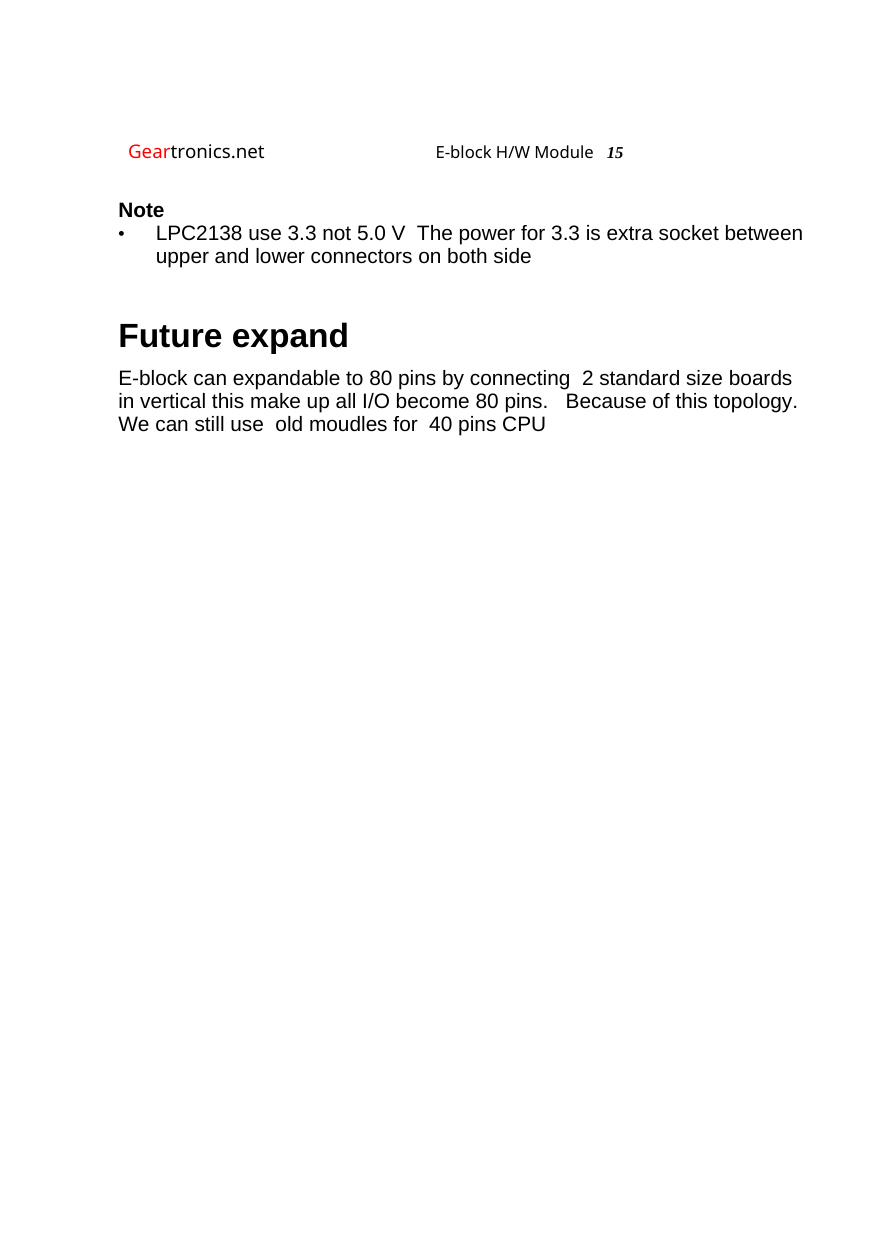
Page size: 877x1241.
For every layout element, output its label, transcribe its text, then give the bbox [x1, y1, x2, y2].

subtitle Future expand [118, 317, 818, 354]
list LPC2138 use 3.3 not 5.0 V The power for 3.3 is extra socket between upper and lower connectors on both side [118, 222, 818, 268]
text Note [118, 199, 818, 222]
text E-block can expandable to 80 pins by connecting 2 standard size boards in vertical this make up all I/O become 80 pins. Because of this topology. We can still use old moudles for 40 pins CPU [118, 367, 818, 436]
